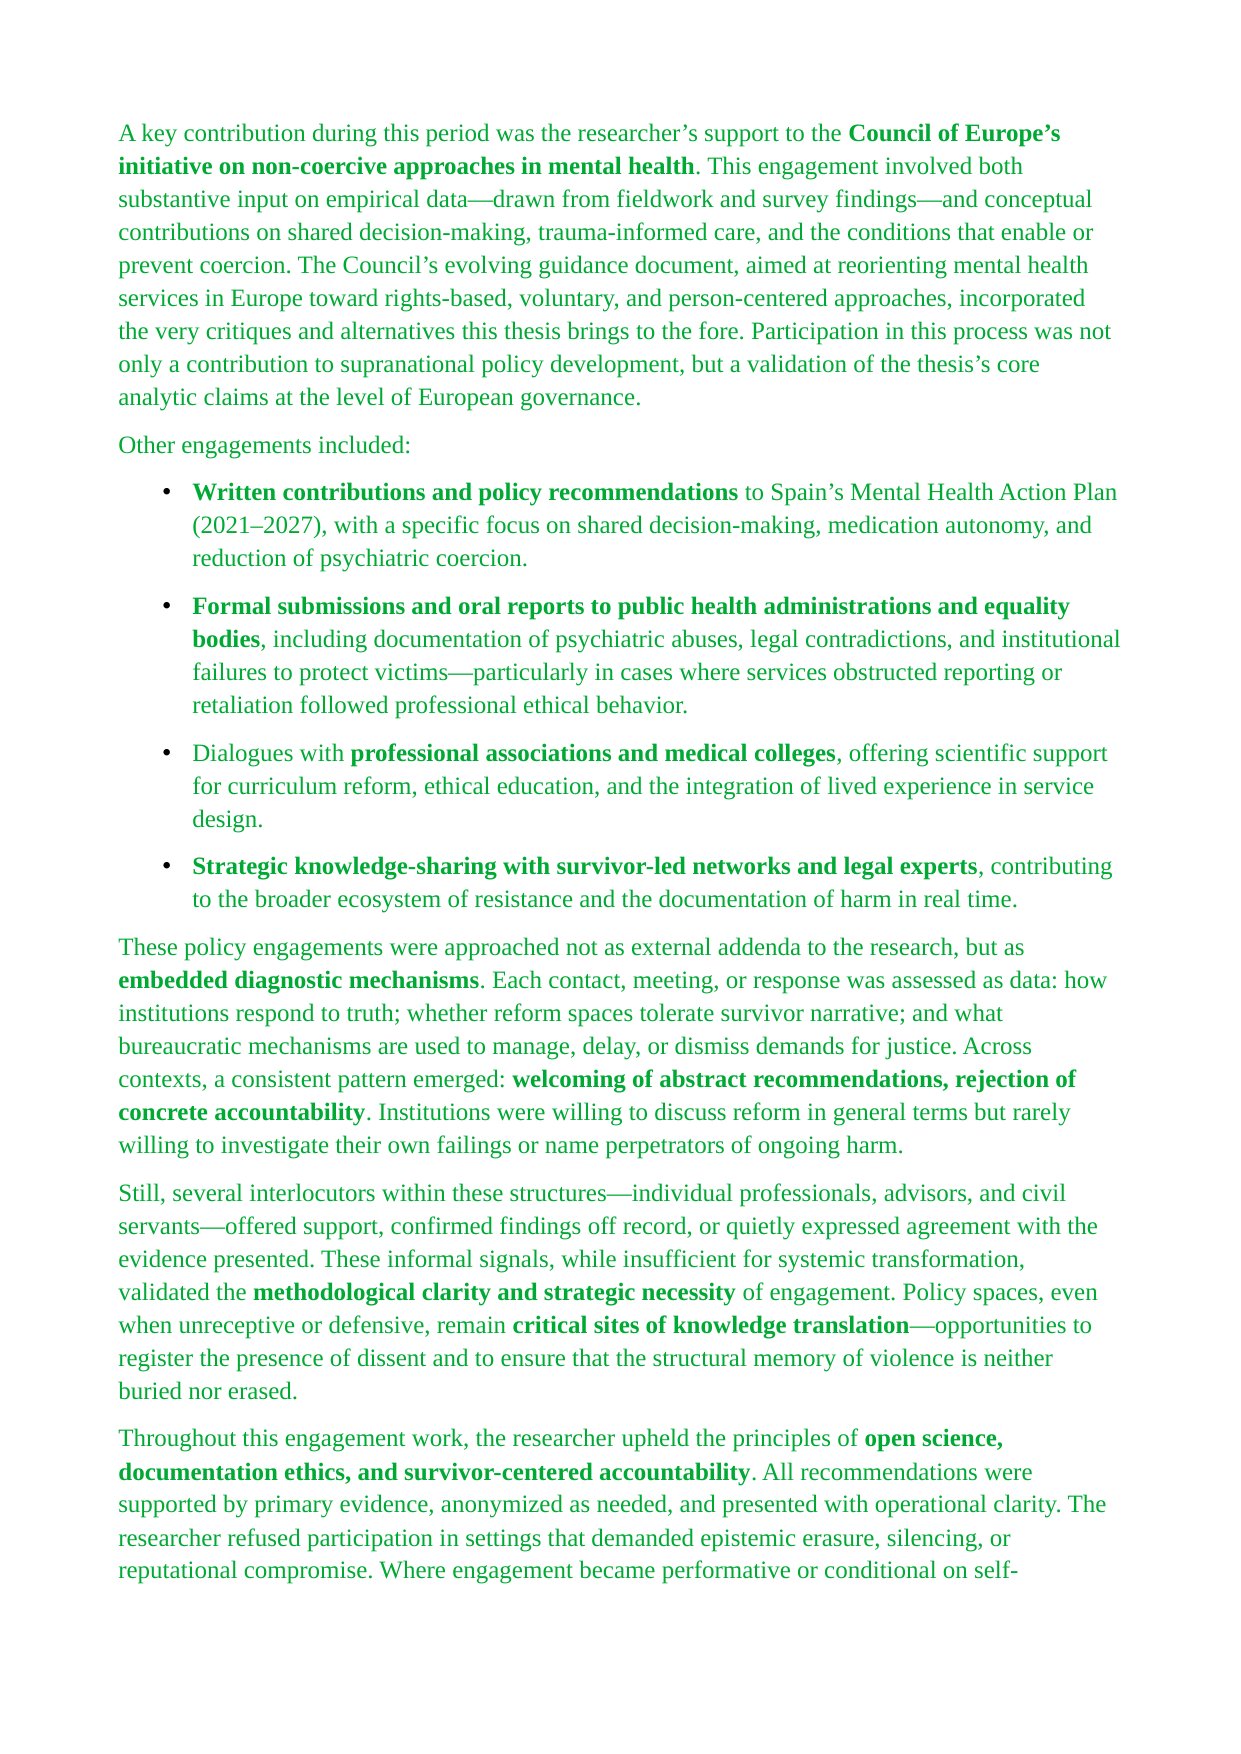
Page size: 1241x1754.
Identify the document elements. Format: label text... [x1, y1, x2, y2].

list Written contributions and policy recommendations to Spain’s Mental Health Action Plan (2021–2027), with a specific focus on shared decision-making, medication autonomy, and reduction of psychiatric coercion. [162, 477, 1122, 572]
list Strategic knowledge-sharing with survivor-led networks and legal experts, contributing to the broader ecosystem of resistance and the documentation of harm in real time. [162, 851, 1122, 913]
list Formal submissions and oral reports to public health administrations and equality bodies, including documentation of psychiatric abuses, legal contradictions, and institutional failures to protect victims—particularly in cases where services obstructed reporting or retaliation followed professional ethical behavior. [162, 591, 1122, 719]
text A key contribution during this period was the researcher’s support to the Council of Europe’s initiative on non-coercive approaches in mental health. This engagement involved both substantive input on empirical data—drawn from fieldwork and survey findings—and conceptual contributions on shared decision-making, trauma-informed care, and the conditions that enable or prevent coercion. The Council’s evolving guidance document, aimed at reorienting mental health services in Europe toward rights-based, voluntary, and person-centered approaches, incorporated the very critiques and alternatives this thesis brings to the fore. Participation in this process was not only a contribution to supranational policy development, but a validation of the thesis’s core analytic claims at the level of European governance. [118, 118, 1122, 411]
text Still, several interlocutors within these structures—individual professionals, advisors, and civil servants—offered support, confirmed findings off record, or quietly expressed agreement with the evidence presented. These informal signals, while insufficient for systemic transformation, validated the methodological clarity and strategic necessity of engagement. Policy spaces, even when unreceptive or defensive, remain critical sites of knowledge translation—opportunities to register the presence of dissent and to ensure that the structural memory of violence is neither buried nor erased. [118, 1178, 1122, 1405]
list Dialogues with professional associations and medical colleges, offering scientific support for curriculum reform, ethical education, and the integration of lived experience in service design. [162, 738, 1122, 833]
text Other engagements included: [118, 430, 1122, 459]
text Throughout this engagement work, the researcher upheld the principles of open science, documentation ethics, and survivor-centered accountability. All recommendations were supported by primary evidence, anonymized as needed, and presented with operational clarity. The researcher refused participation in settings that demanded epistemic erasure, silencing, or reputational compromise. Where engagement became performative or conditional on self- [118, 1423, 1122, 1584]
text These policy engagements were approached not as external addenda to the research, but as embedded diagnostic mechanisms. Each contact, meeting, or response was assessed as data: how institutions respond to truth; whether reform spaces tolerate survivor narrative; and what bureaucratic mechanisms are used to manage, delay, or dismiss demands for justice. Across contexts, a consistent pattern emerged: welcoming of abstract recommendations, rejection of concrete accountability. Institutions were willing to discuss reform in general terms but rarely willing to investigate their own failings or name perpetrators of ongoing harm. [118, 932, 1122, 1159]
